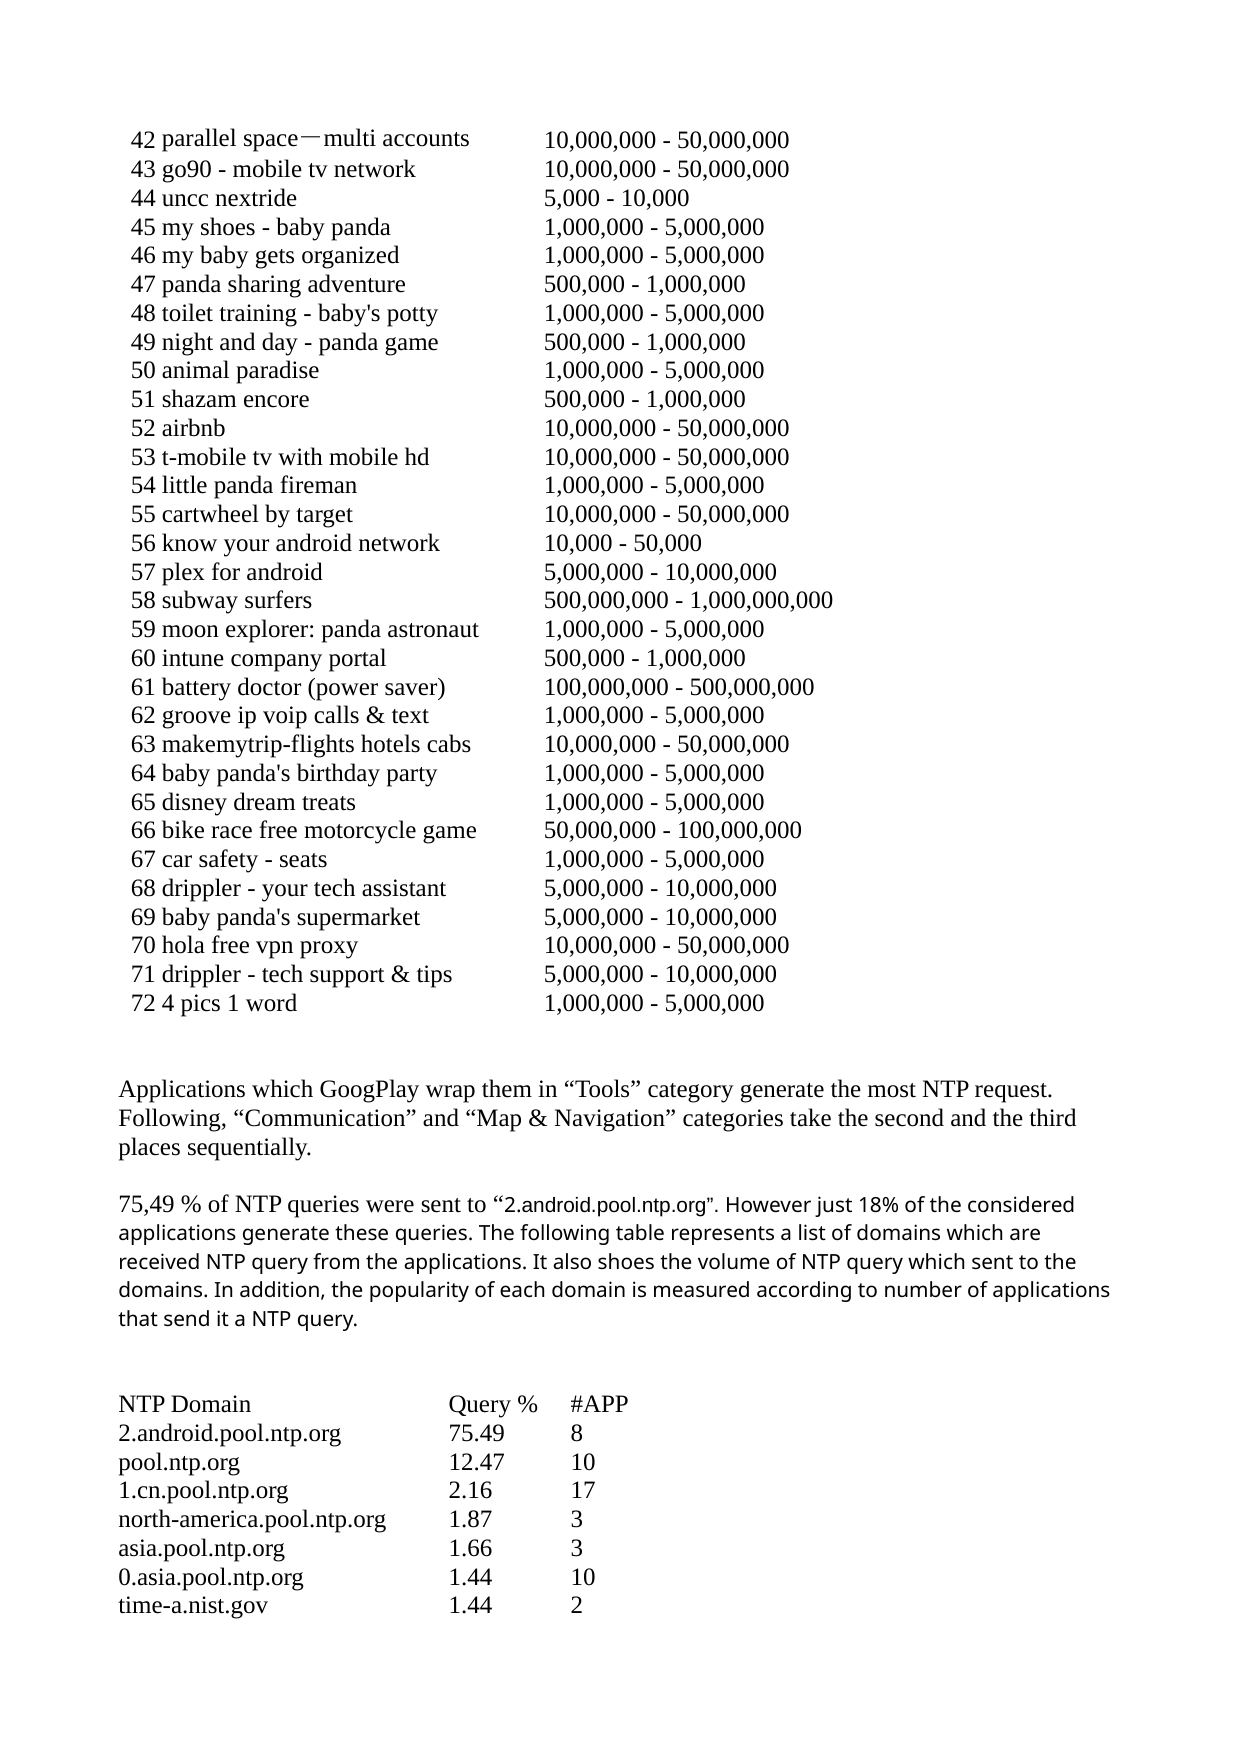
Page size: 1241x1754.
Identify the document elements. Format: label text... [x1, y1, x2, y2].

table_cell 500,000 - 1,000,000 [540, 269, 908, 298]
table_cell 10,000,000 - 50,000,000 [540, 930, 908, 959]
table_cell 45 [115, 212, 158, 240]
table_cell 1,000,000 - 5,000,000 [540, 787, 908, 815]
table_cell 59 [115, 614, 158, 643]
table_cell 46 [115, 240, 158, 269]
table_cell battery doctor (power saver) [159, 672, 540, 700]
table_cell 1,000,000 - 5,000,000 [540, 470, 908, 499]
table_cell 12.47 [445, 1447, 567, 1475]
table_cell 1.87 [445, 1504, 567, 1533]
table_cell 8 [567, 1418, 682, 1447]
table_cell 5,000 - 10,000 [540, 183, 908, 212]
table_cell 10,000,000 - 50,000,000 [540, 729, 908, 758]
text 75,49 % of NTP queries were sent to “2.android.pool.ntp.org”. However just 18% of the considered applications generate these queries. The following table represents a list of domains which are received NTP query from the applications. It also shoes the volume of NTP query which sent to the domains. In addition, the popularity of each domain is measured according to number of applications that send it a NTP query. [118, 1189, 1122, 1332]
table_cell baby panda's supermarket [159, 902, 540, 930]
table_cell 500,000 - 1,000,000 [540, 384, 908, 413]
table_cell 5,000,000 - 10,000,000 [540, 873, 908, 902]
table_cell 10,000,000 - 50,000,000 [540, 442, 908, 470]
table_cell 500,000,000 - 1,000,000,000 [540, 585, 908, 614]
table_cell 50,000,000 - 100,000,000 [540, 815, 908, 844]
table_cell 65 [115, 787, 158, 815]
table_cell north-america.pool.ntp.org [115, 1504, 445, 1533]
table_cell 1,000,000 - 5,000,000 [540, 614, 908, 643]
table_cell pool.ntp.org [115, 1447, 445, 1475]
table_cell 500,000 - 1,000,000 [540, 643, 908, 672]
table_cell 5,000,000 - 10,000,000 [540, 959, 908, 988]
table_cell parallel space－multi accounts [159, 118, 540, 154]
table_cell makemytrip-flights hotels cabs [159, 729, 540, 758]
table_cell 1.cn.pool.ntp.org [115, 1475, 445, 1504]
table_header NTP Domain [115, 1389, 445, 1418]
table_cell 1,000,000 - 5,000,000 [540, 700, 908, 729]
table_cell 1,000,000 - 5,000,000 [540, 212, 908, 240]
table_cell 42 [115, 118, 158, 154]
table_header Query % [445, 1389, 567, 1418]
table_cell subway surfers [159, 585, 540, 614]
table_cell 48 [115, 298, 158, 327]
table_cell 53 [115, 442, 158, 470]
table_cell plex for android [159, 557, 540, 585]
table_cell uncc nextride [159, 183, 540, 212]
table_cell 43 [115, 154, 158, 183]
table_cell car safety - seats [159, 844, 540, 873]
table_cell 3 [567, 1533, 682, 1562]
table_cell 60 [115, 643, 158, 672]
table_cell night and day - panda game [159, 327, 540, 355]
table_cell 49 [115, 327, 158, 355]
text Applications which GoogPlay wrap them in “Tools” category generate the most NTP request. Following, “Communication” and “Map & Navigation” categories take the second and the third places sequentially. [118, 1074, 1122, 1160]
table_cell 68 [115, 873, 158, 902]
table_cell drippler - your tech assistant [159, 873, 540, 902]
table_cell 75.49 [445, 1418, 567, 1447]
table_cell 10,000,000 - 50,000,000 [540, 154, 908, 183]
table_cell asia.pool.ntp.org [115, 1533, 445, 1562]
table_cell 71 [115, 959, 158, 988]
table_cell 500,000 - 1,000,000 [540, 327, 908, 355]
table_cell 57 [115, 557, 158, 585]
table_cell 1,000,000 - 5,000,000 [540, 355, 908, 384]
table_cell baby panda's birthday party [159, 758, 540, 787]
table_cell 1.66 [445, 1533, 567, 1562]
table_cell moon explorer: panda astronaut [159, 614, 540, 643]
table_cell 4 pics 1 word [159, 988, 540, 1017]
table_cell 1,000,000 - 5,000,000 [540, 298, 908, 327]
table_cell 1,000,000 - 5,000,000 [540, 988, 908, 1017]
table_cell 17 [567, 1475, 682, 1504]
table_cell toilet training - baby's potty [159, 298, 540, 327]
table_cell 10,000,000 - 50,000,000 [540, 118, 908, 154]
table_cell 64 [115, 758, 158, 787]
table_cell 69 [115, 902, 158, 930]
table_cell disney dream treats [159, 787, 540, 815]
table_cell go90 - mobile tv network [159, 154, 540, 183]
table_cell my shoes - baby panda [159, 212, 540, 240]
table_cell my baby gets organized [159, 240, 540, 269]
table_cell 67 [115, 844, 158, 873]
table_cell shazam encore [159, 384, 540, 413]
table_cell 1,000,000 - 5,000,000 [540, 844, 908, 873]
table_cell t-mobile tv with mobile hd [159, 442, 540, 470]
table_cell 1.44 [445, 1562, 567, 1590]
table_cell 10 [567, 1562, 682, 1590]
table_cell 2 [567, 1590, 682, 1619]
table_cell 55 [115, 499, 158, 528]
table_cell 2.16 [445, 1475, 567, 1504]
table_cell 66 [115, 815, 158, 844]
table_cell 58 [115, 585, 158, 614]
table_cell 100,000,000 - 500,000,000 [540, 672, 908, 700]
table_cell 72 [115, 988, 158, 1017]
table_cell panda sharing adventure [159, 269, 540, 298]
table_cell 10 [567, 1447, 682, 1475]
table_cell 63 [115, 729, 158, 758]
table_cell 56 [115, 528, 158, 557]
table_cell 54 [115, 470, 158, 499]
table_cell 0.asia.pool.ntp.org [115, 1562, 445, 1590]
table_cell 52 [115, 413, 158, 442]
table_cell 51 [115, 384, 158, 413]
table_cell 2.android.pool.ntp.org [115, 1418, 445, 1447]
table_cell groove ip voip calls & text [159, 700, 540, 729]
table_cell time-a.nist.gov [115, 1590, 445, 1619]
table_cell 5,000,000 - 10,000,000 [540, 557, 908, 585]
table_cell know your android network [159, 528, 540, 557]
table_cell 5,000,000 - 10,000,000 [540, 902, 908, 930]
table_cell 10,000,000 - 50,000,000 [540, 499, 908, 528]
table_cell 61 [115, 672, 158, 700]
table_cell 1.44 [445, 1590, 567, 1619]
table_cell 47 [115, 269, 158, 298]
table_cell 10,000 - 50,000 [540, 528, 908, 557]
table_header #APP [567, 1389, 682, 1418]
table_cell bike race free motorcycle game [159, 815, 540, 844]
table_cell 1,000,000 - 5,000,000 [540, 758, 908, 787]
table_cell cartwheel by target [159, 499, 540, 528]
table_cell 10,000,000 - 50,000,000 [540, 413, 908, 442]
table_cell intune company portal [159, 643, 540, 672]
table_cell hola free vpn proxy [159, 930, 540, 959]
table_cell drippler - tech support & tips [159, 959, 540, 988]
table_cell 3 [567, 1504, 682, 1533]
table_cell animal paradise [159, 355, 540, 384]
table_cell little panda fireman [159, 470, 540, 499]
table_cell 50 [115, 355, 158, 384]
table_cell 70 [115, 930, 158, 959]
table_cell 62 [115, 700, 158, 729]
table_cell 1,000,000 - 5,000,000 [540, 240, 908, 269]
table_cell airbnb [159, 413, 540, 442]
table_cell 44 [115, 183, 158, 212]
